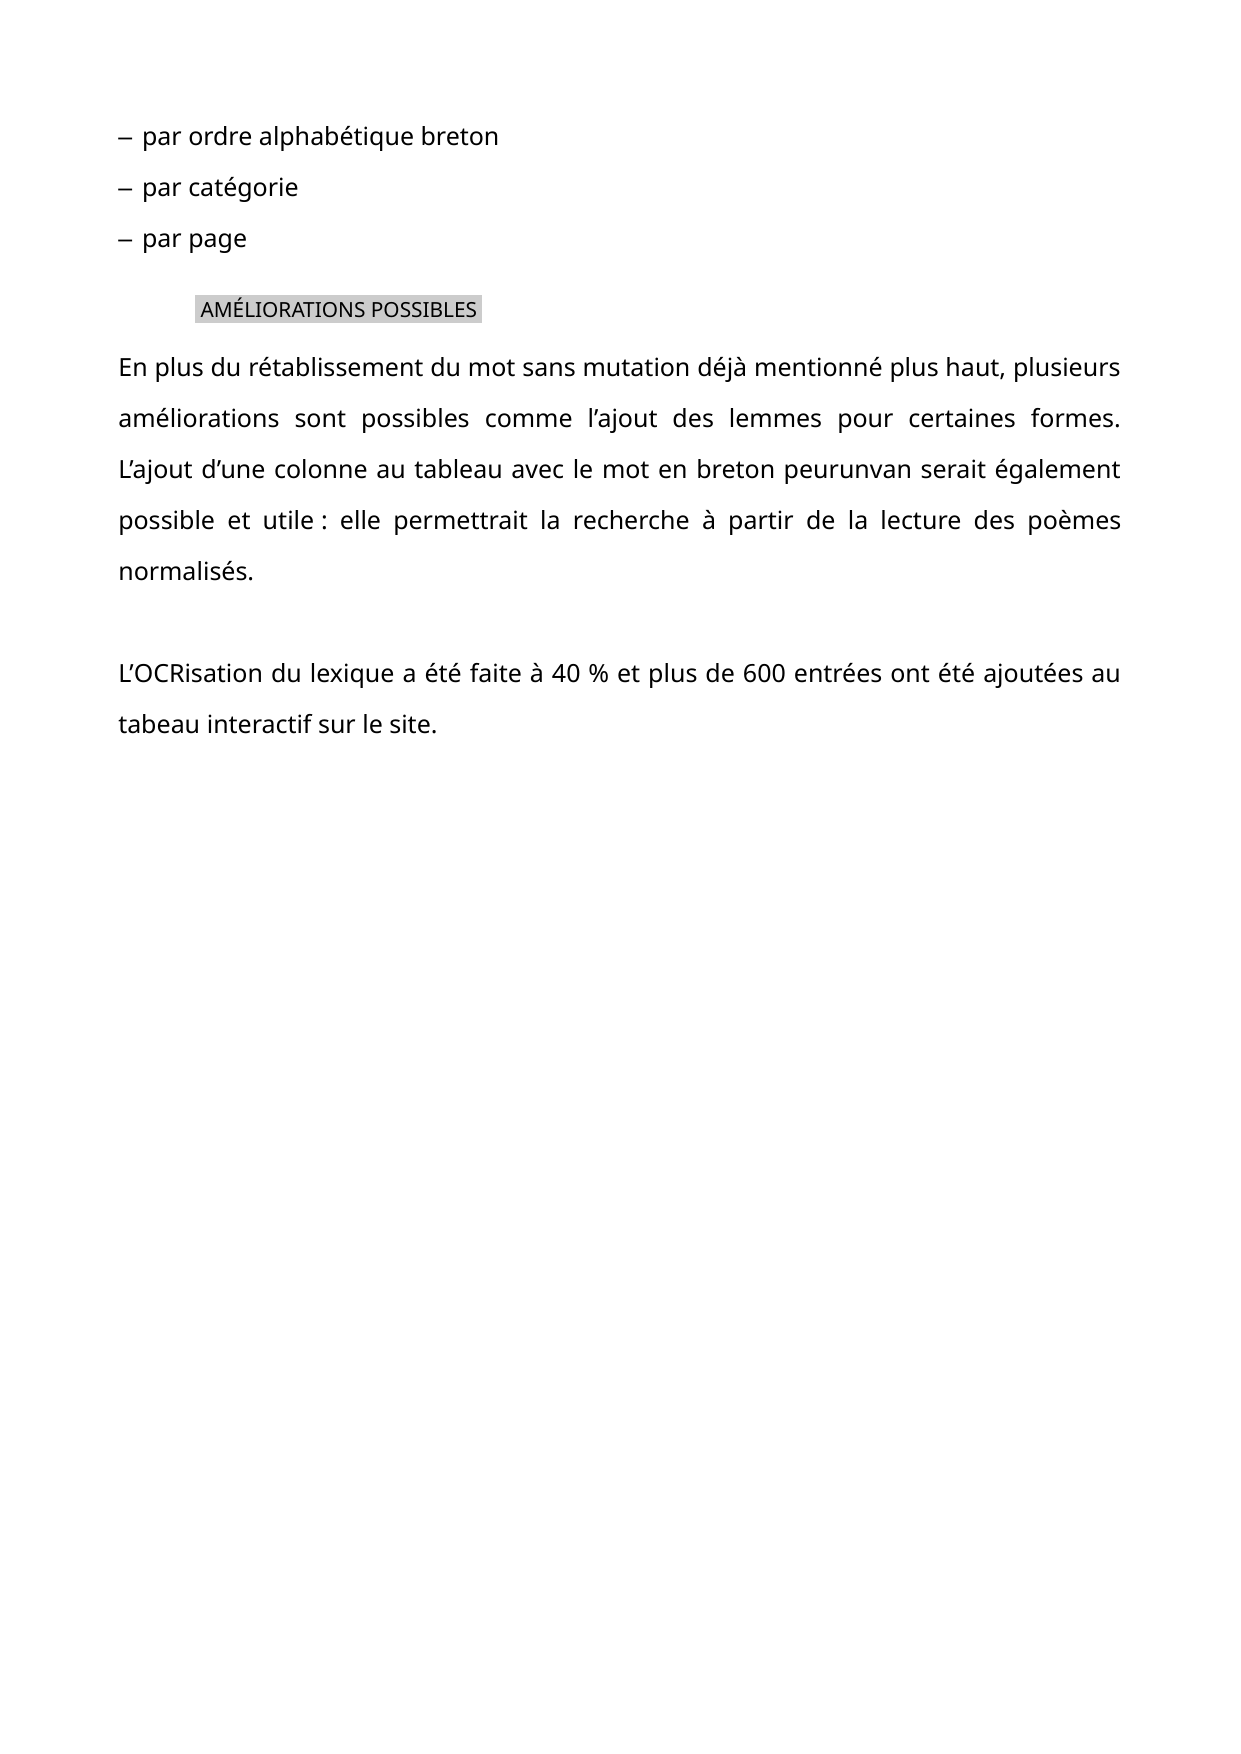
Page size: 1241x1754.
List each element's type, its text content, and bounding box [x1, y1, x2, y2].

text En plus du rétablissement du mot sans mutation déjà mentionné plus haut, plusieurs améliorations sont possibles comme l’ajout des lemmes pour certaines formes. L’ajout d’une colonne au tableau avec le mot en breton peurunvan serait également possible et utile : elle permettrait la recherche à partir de la lecture des poèmes normalisés. [118, 349, 1122, 587]
list par catégorie [118, 169, 1122, 203]
list par page [118, 220, 1122, 254]
list par ordre alphabétique breton [118, 118, 1122, 152]
subtitle Améliorations possibles [482, 295, 1122, 323]
text L’OCRisation du lexique a été faite à 40 % et plus de 600 entrées ont été ajoutées au tabeau interactif sur le site. [118, 656, 1122, 741]
